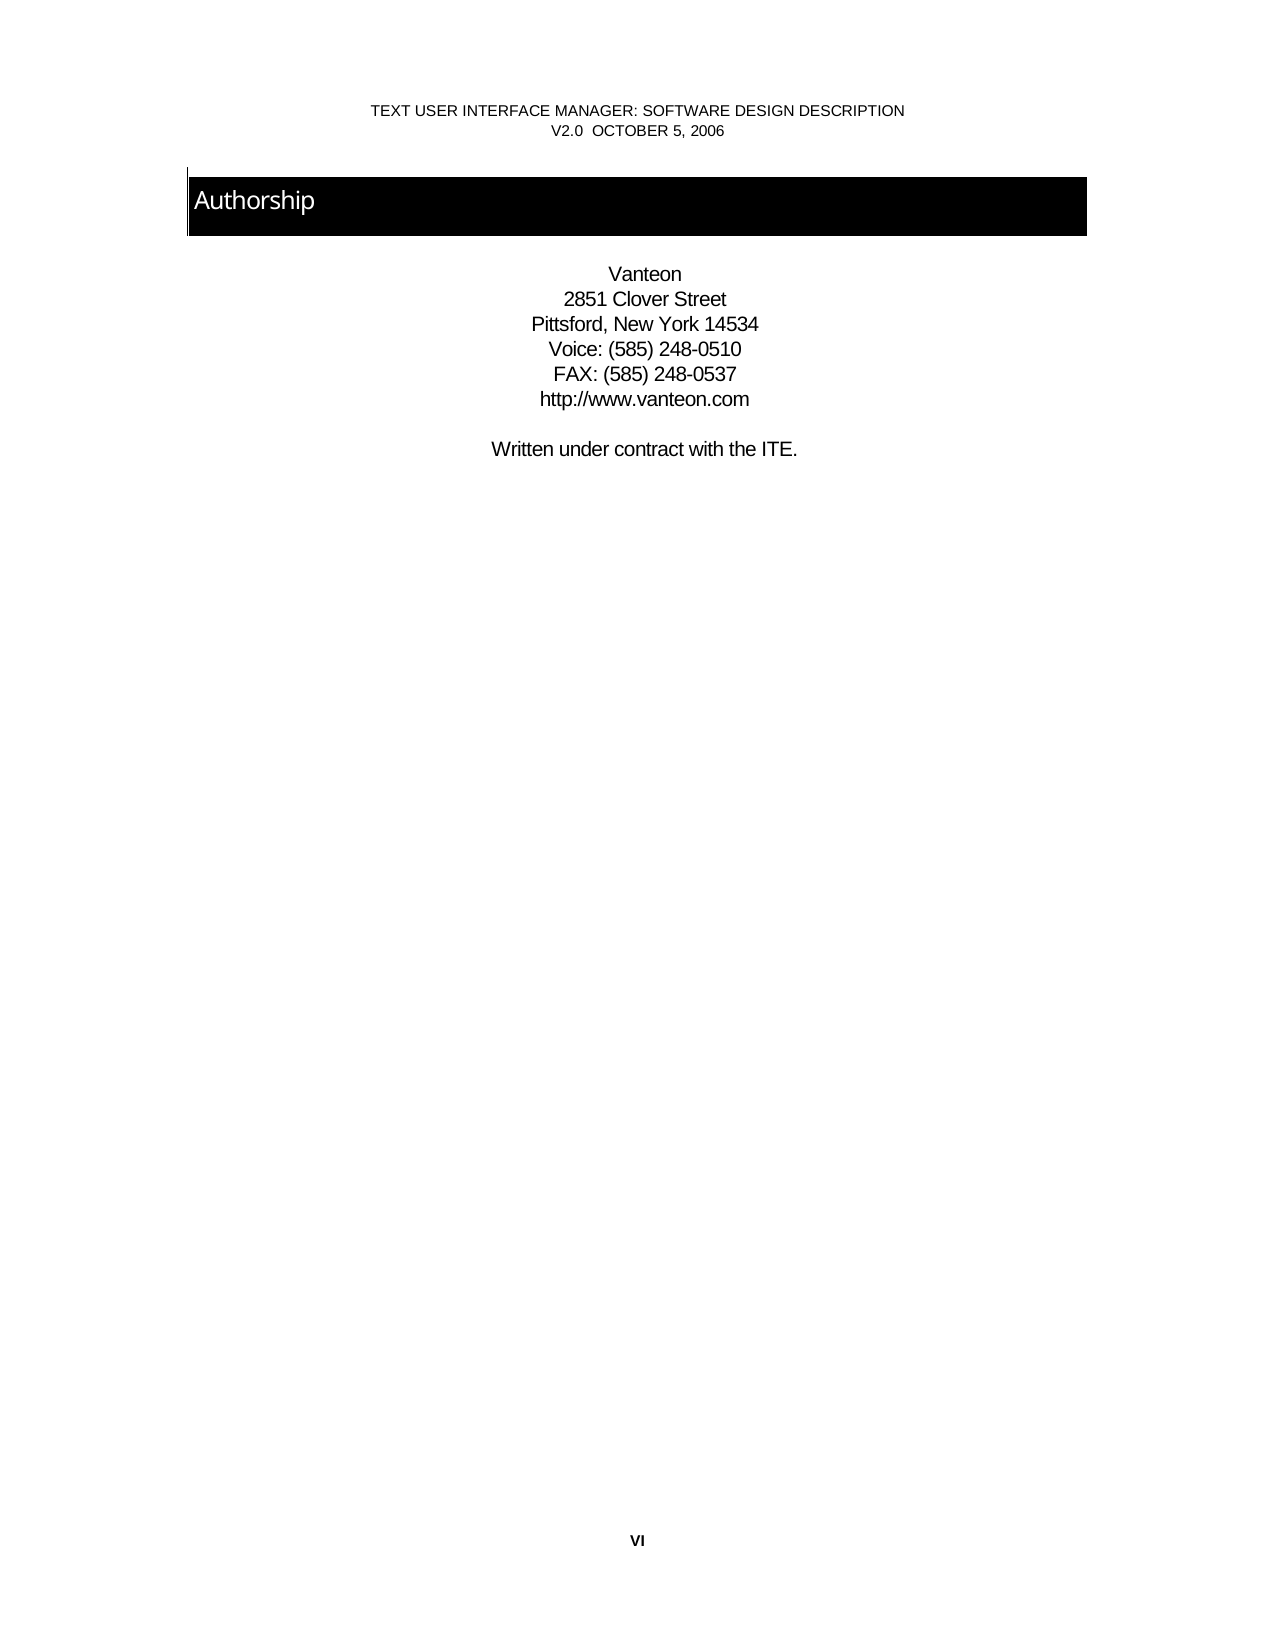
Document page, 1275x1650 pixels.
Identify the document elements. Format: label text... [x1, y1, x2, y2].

text Written under contract with the ITE. [202, 436, 1087, 461]
text Vanteon 2851 Clover Street Pittsford, New York 14534 Voice: (585) 248-0510 FAX: (585) 248-0537 http://www.vanteon.com [202, 261, 1087, 411]
subtitle Authorship [189, 177, 1087, 236]
